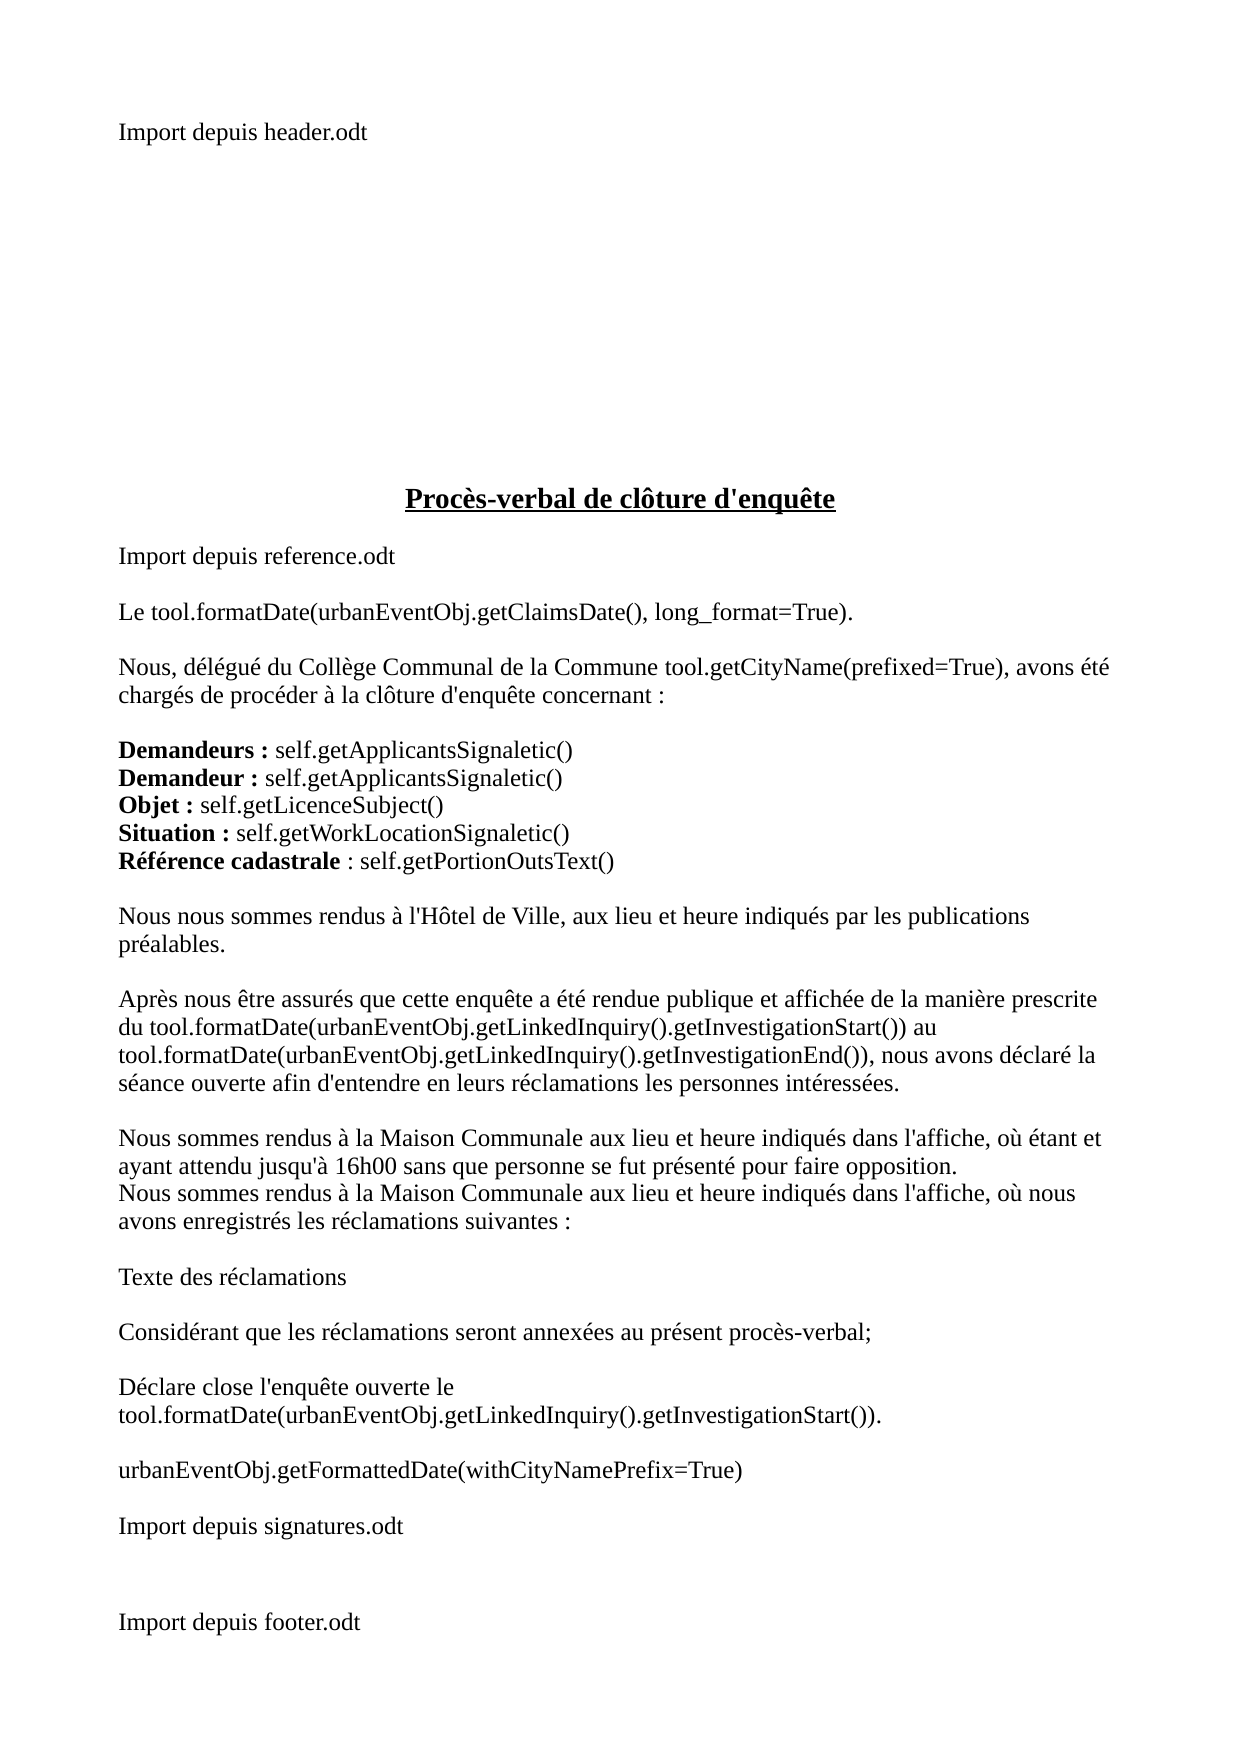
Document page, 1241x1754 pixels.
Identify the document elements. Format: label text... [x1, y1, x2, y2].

text Import depuis signatures.odt [118, 1512, 1122, 1540]
text Nous sommes rendus à la Maison Communale aux lieu et heure indiqués dans l'affiche, où nous avons enregistrés les réclamations suivantes : [118, 1179, 1122, 1235]
text Demandeur : self.getApplicantsSignaletic() [118, 764, 1122, 792]
text Nous sommes rendus à la Maison Communale aux lieu et heure indiqués dans l'affiche, où étant et ayant attendu jusqu'à 16h00 sans que personne se fut présenté pour faire opposition. [118, 1124, 1122, 1179]
text Le tool.formatDate(urbanEventObj.getClaimsDate(), long_format=True). [118, 598, 1122, 625]
title Procès-verbal de clôture d'enquête [118, 482, 1122, 514]
text Considérant que les réclamations seront annexées au présent procès-verbal; [118, 1318, 1122, 1346]
text Déclare close l'enquête ouverte le tool.formatDate(urbanEventObj.getLinkedInquiry().getInvestigationStart()). [118, 1373, 1122, 1429]
text Nous nous sommes rendus à l'Hôtel de Ville, aux lieu et heure indiqués par les publications préalables. [118, 902, 1122, 958]
text Import depuis reference.odt [118, 542, 1122, 570]
text urbanEventObj.getFormattedDate(withCityNamePrefix=True) [118, 1457, 1122, 1484]
text Objet : self.getLicenceSubject() [118, 792, 1122, 819]
text Référence cadastrale : self.getPortionOutsText() [118, 847, 1122, 875]
text Import depuis header.odt [118, 118, 539, 146]
text Après nous être assurés que cette enquête a été rendue publique et affichée de la manière prescrite du tool.formatDate(urbanEventObj.getLinkedInquiry().getInvestigationStart()) au tool.formatDate(urbanEventObj.getLinkedInquiry().getInvestigationEnd()), nous avons déclaré la séance ouverte afin d'entendre en leurs réclamations les personnes intéressées. [118, 986, 1122, 1096]
text Texte des réclamations [118, 1263, 1122, 1290]
text Situation : self.getWorkLocationSignaletic() [118, 819, 1122, 847]
text Nous, délégué du Collège Communal de la Commune tool.getCityName(prefixed=True), avons été chargés de procéder à la clôture d'enquête concernant : [118, 653, 1122, 708]
text Demandeurs : self.getApplicantsSignaletic() [118, 736, 1122, 764]
